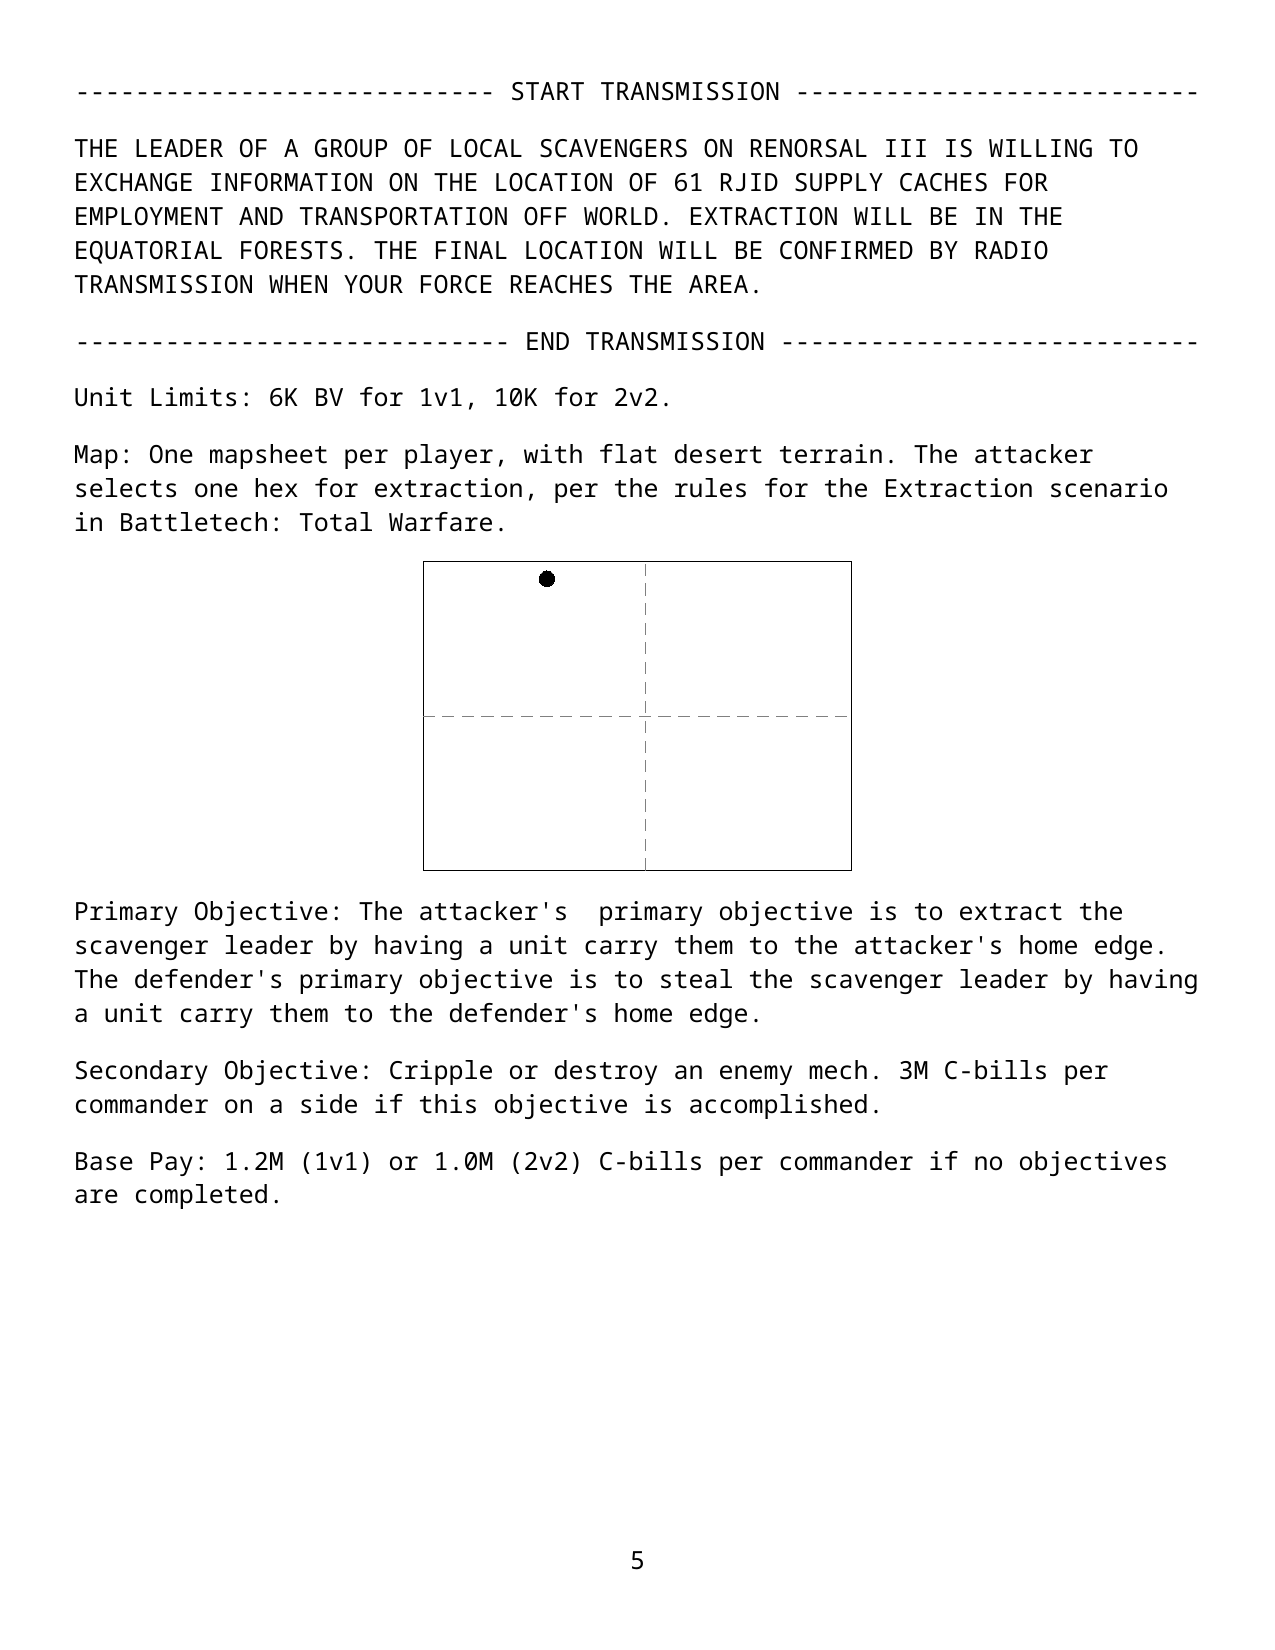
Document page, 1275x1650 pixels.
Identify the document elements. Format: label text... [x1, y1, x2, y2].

text Unit Limits: 6K BV for 1v1, 10K for 2v2. [73, 380, 1201, 414]
text ---------------------------- START TRANSMISSION --------------------------- [73, 73, 1201, 108]
text ----------------------------- END TRANSMISSION ---------------------------- [73, 301, 1201, 357]
text THE LEADER OF A GROUP OF LOCAL SCAVENGERS ON RENORSAL III IS WILLING TO EXCHANGE INFORMATION ON THE LOCATION OF 61 RJID SUPPLY CACHES FOR EMPLOYMENT AND TRANSPORTATION OFF WORLD. EXTRACTION WILL BE IN THE EQUATORIAL FORESTS. THE FINAL LOCATION WILL BE CONFIRMED BY RADIO TRANSMISSION WHEN YOUR FORCE REACHES THE AREA. [73, 108, 1201, 301]
text Base Pay: 1.2M (1v1) or 1.0M (2v2) C-bills per commander if no objectives are completed. [73, 1143, 1201, 1211]
text Secondary Objective: Cripple or destroy an enemy mech. 3M C-bills per commander on a side if this objective is accomplished. [73, 1052, 1201, 1120]
text Primary Objective: The attacker's primary objective is to extract the scavenger leader by having a unit carry them to the attacker's home edge. The defender's primary objective is to steal the scavenger leader by having a unit carry them to the defender's home edge. [73, 893, 1201, 1029]
text Map: One mapsheet per player, with flat desert terrain. The attacker selects one hex for extraction, per the rules for the Extraction scenario in Battletech: Total Warfare. [73, 437, 1201, 539]
